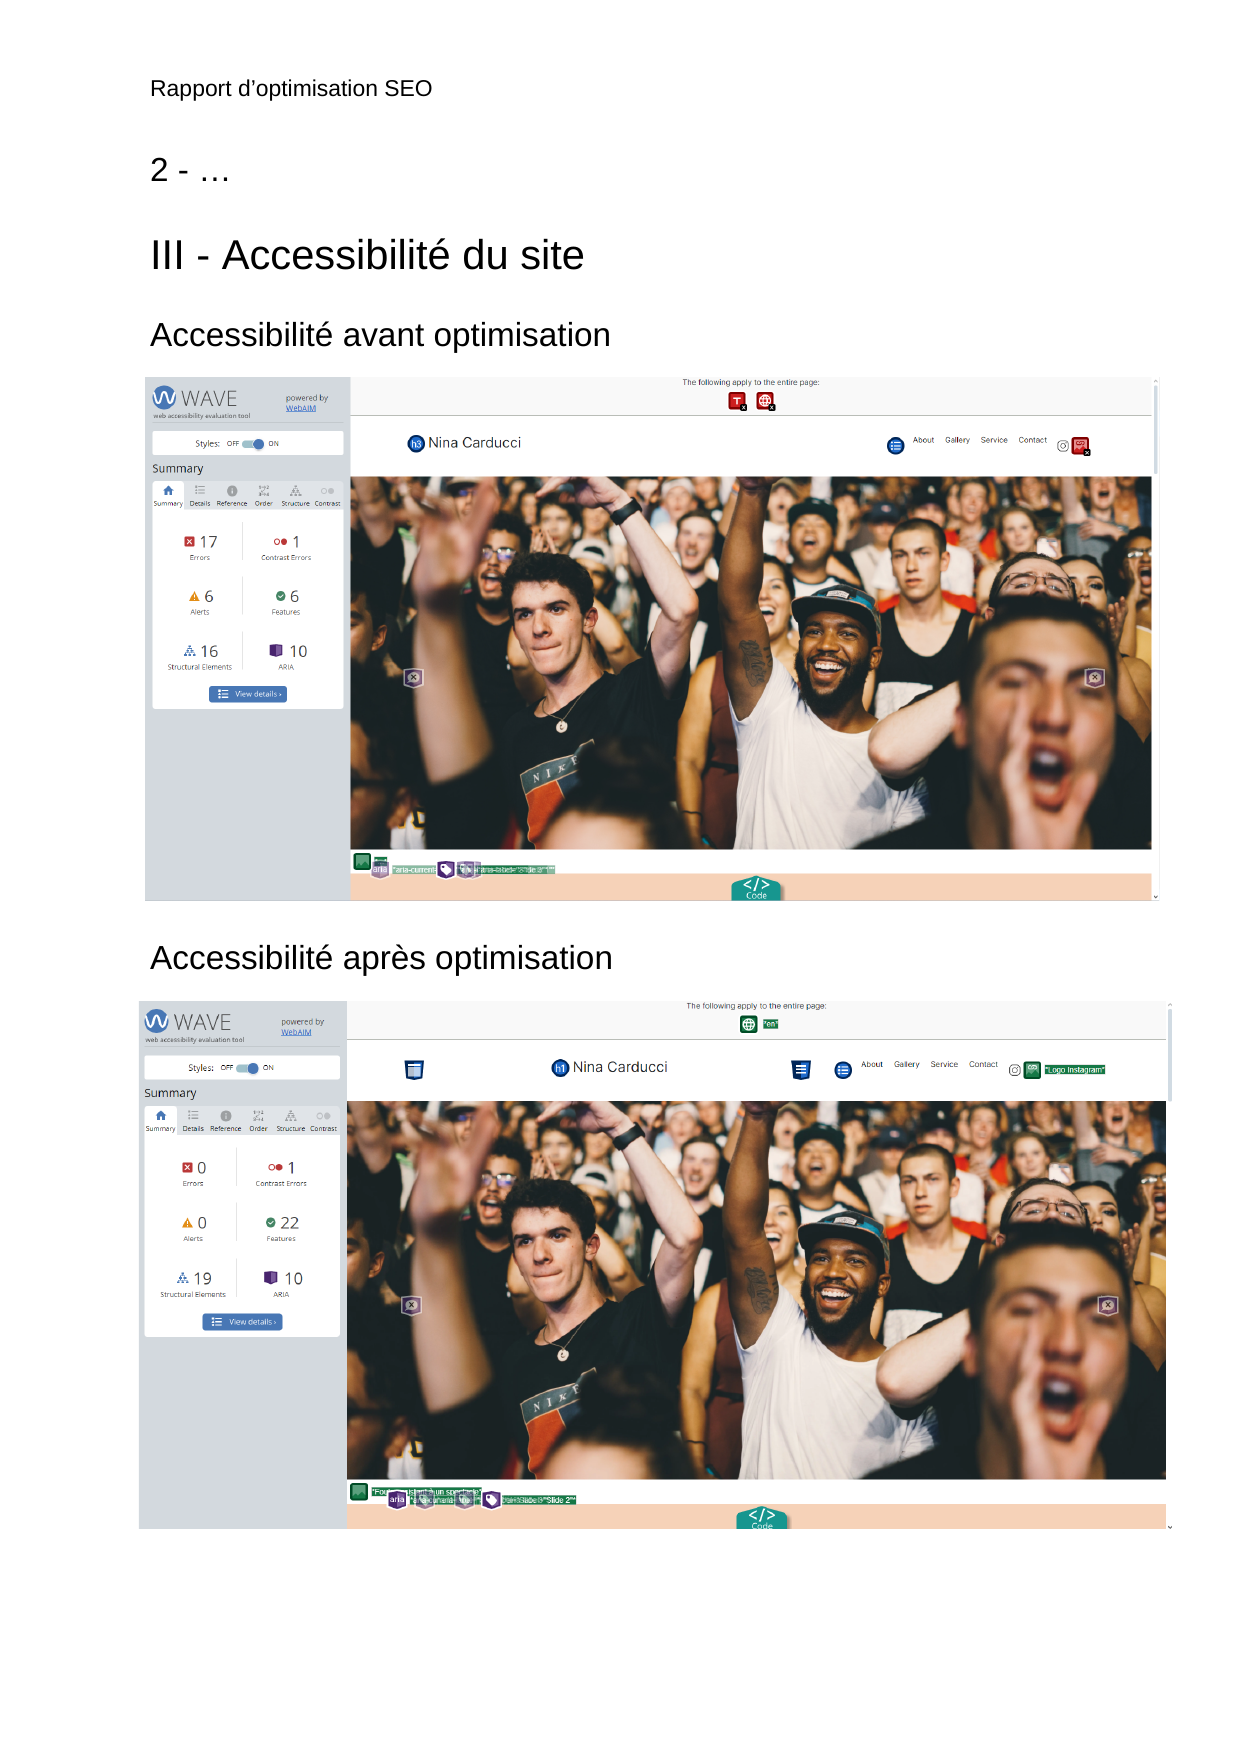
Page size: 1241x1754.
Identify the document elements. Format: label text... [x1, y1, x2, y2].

subtitle Accessibilité avant optimisation [150, 316, 1090, 354]
picture [145, 377, 1160, 901]
subtitle 2 - … [150, 150, 1090, 188]
picture [138, 1001, 1174, 1529]
subtitle III - Accessibilité du site [150, 230, 1090, 278]
subtitle Accessibilité après optimisation [150, 901, 1090, 976]
